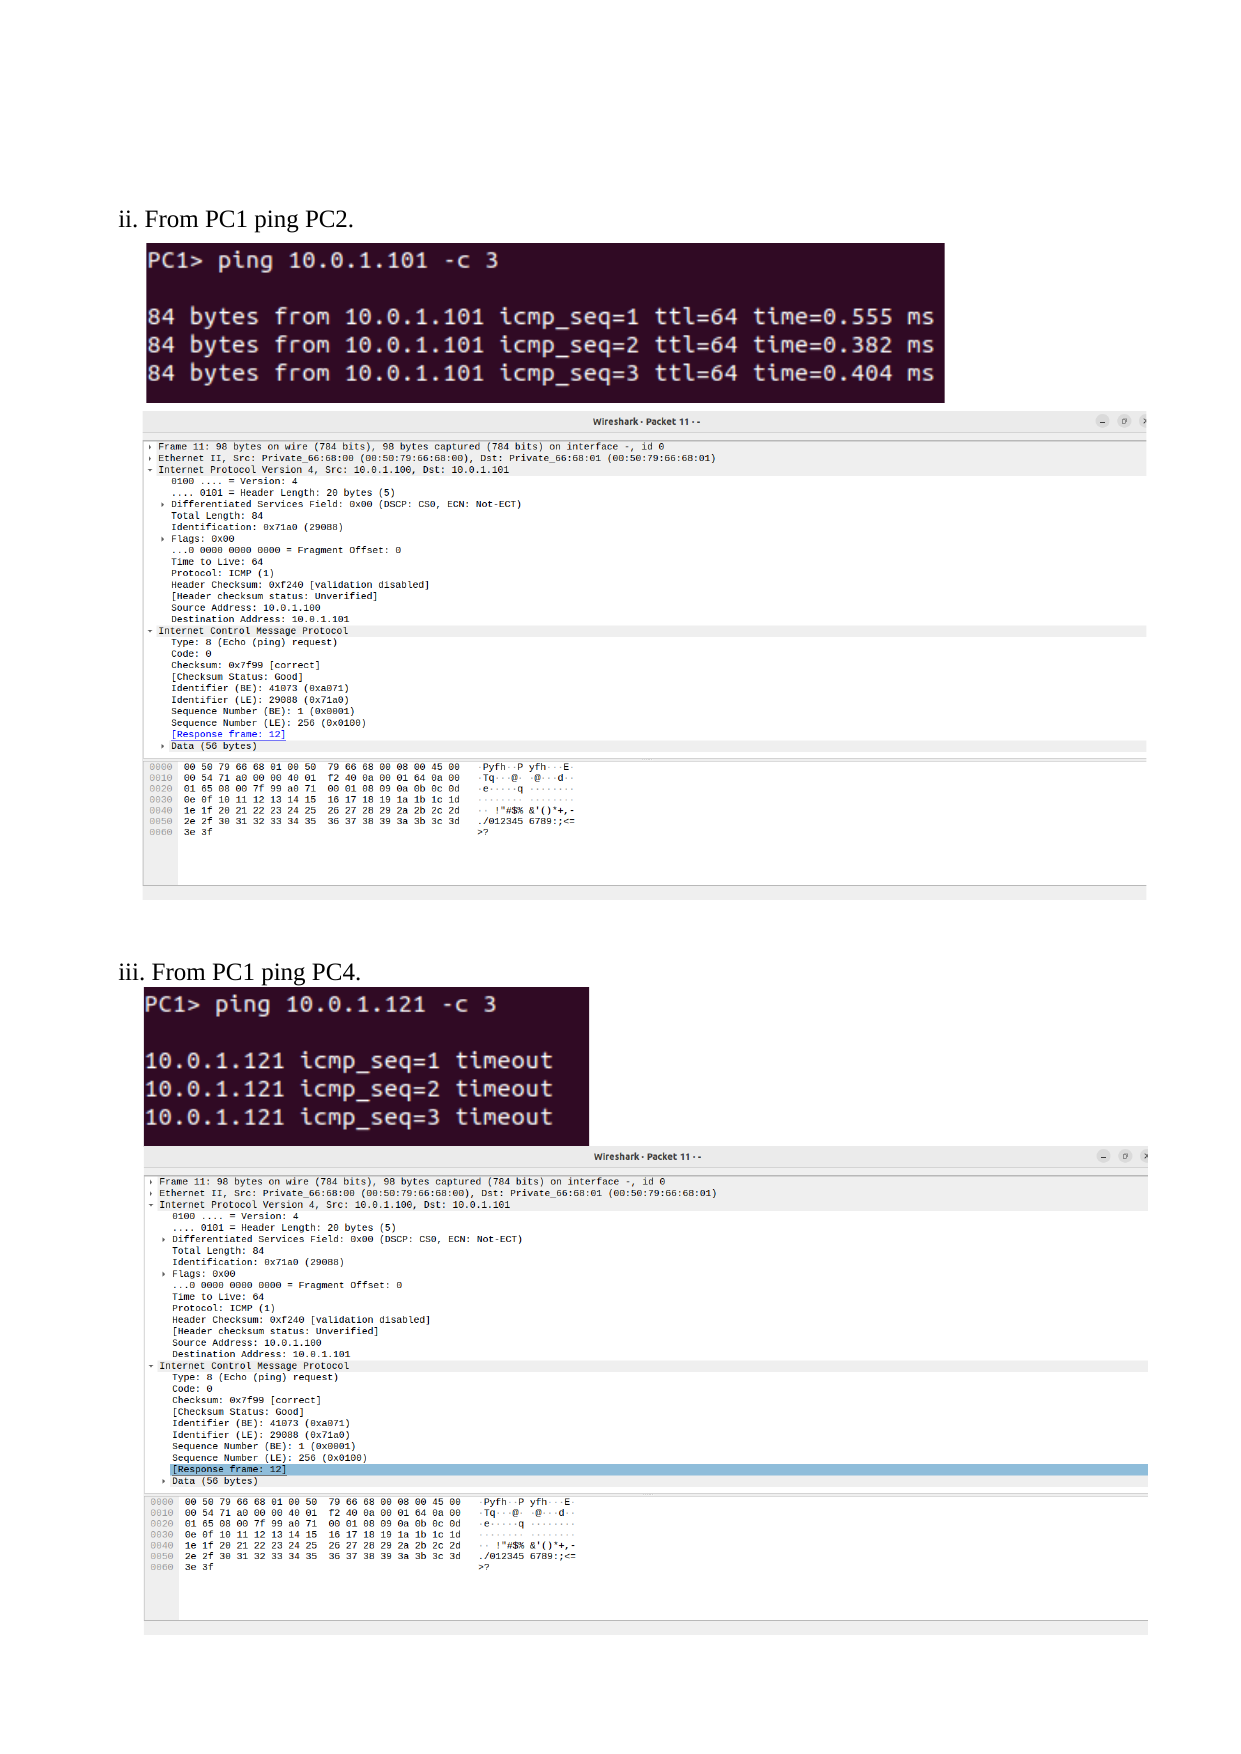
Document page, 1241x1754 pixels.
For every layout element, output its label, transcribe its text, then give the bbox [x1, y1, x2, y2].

picture [142, 411, 1147, 900]
text ii. From PC1 ping PC2. [118, 204, 1122, 233]
picture [146, 243, 945, 403]
text iii. From PC1 ping PC4. [118, 957, 1122, 986]
picture [143, 987, 1148, 1635]
